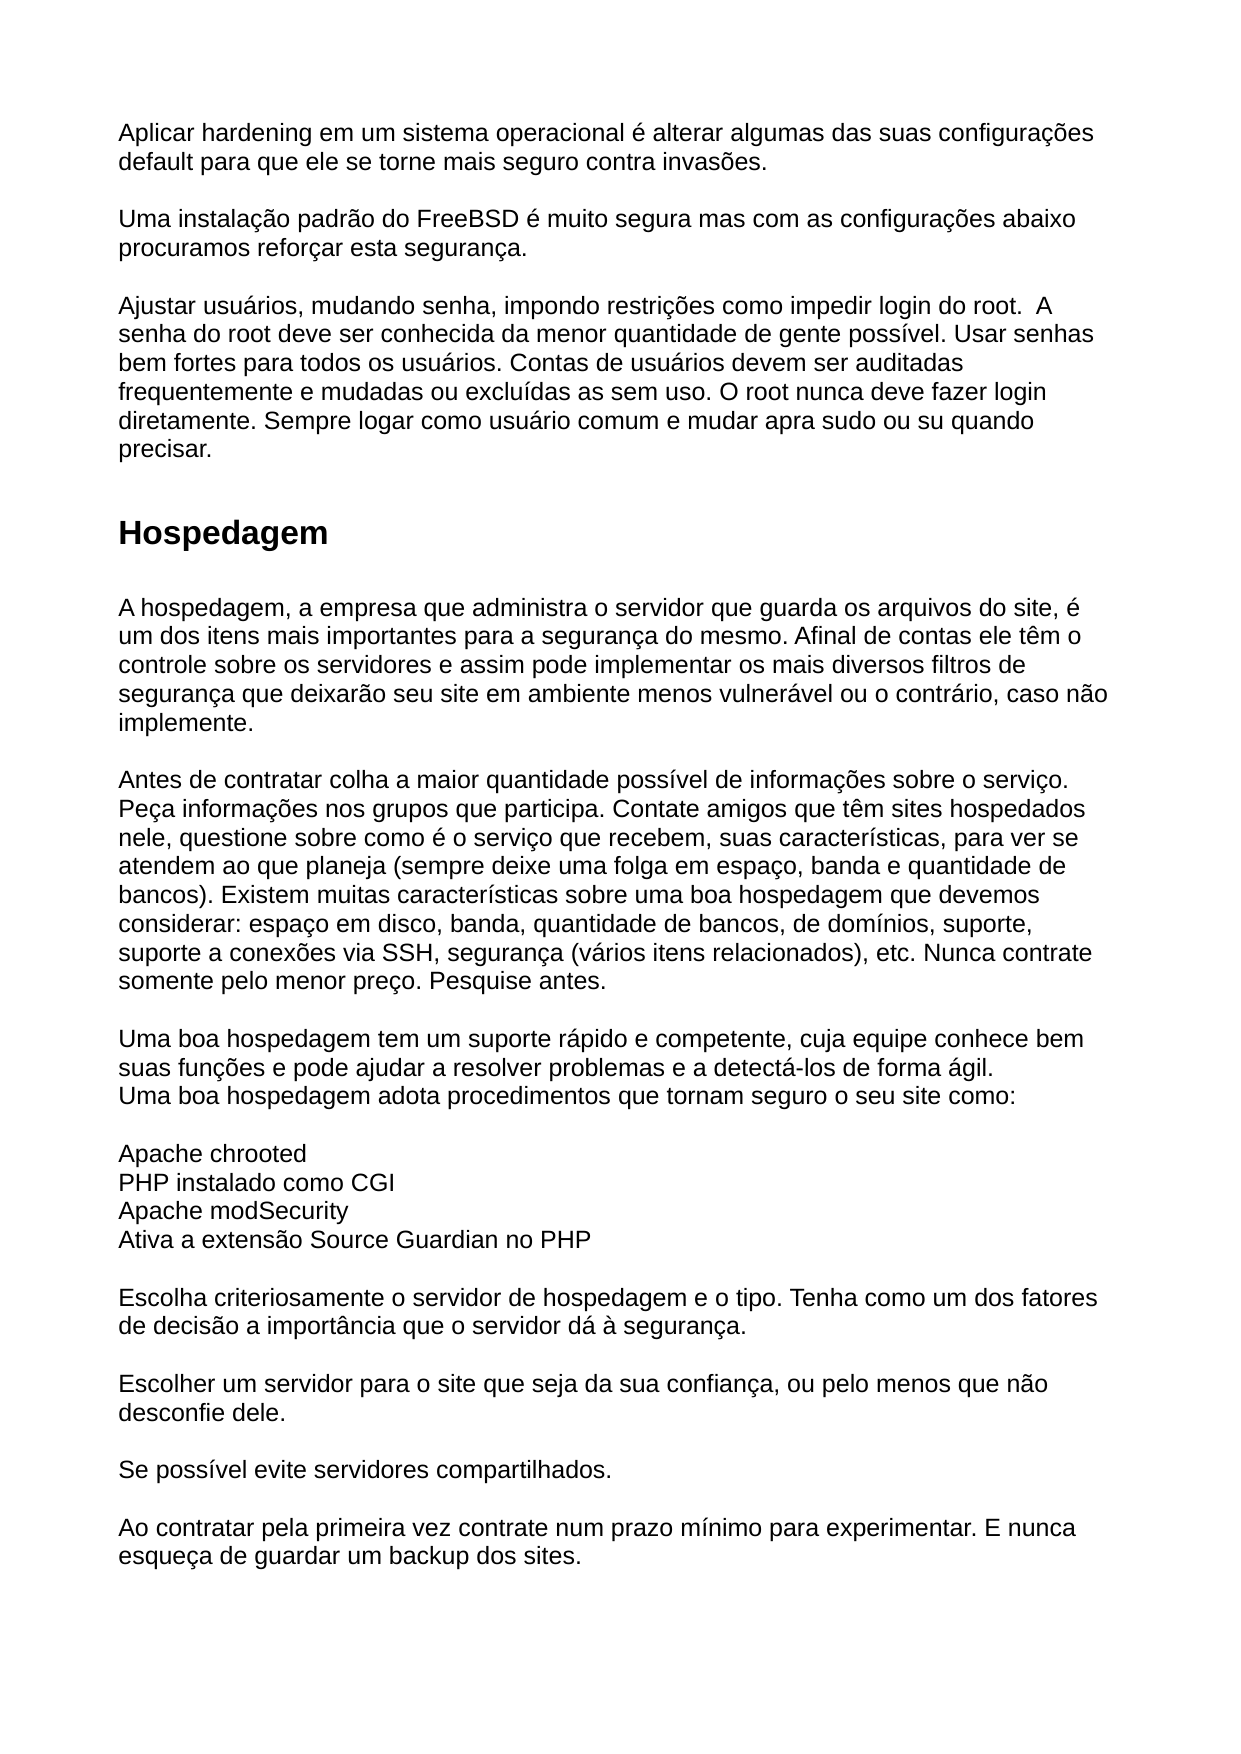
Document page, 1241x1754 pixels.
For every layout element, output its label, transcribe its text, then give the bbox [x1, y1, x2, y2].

text Apache modSecurity [118, 1196, 1122, 1225]
text Se possível evite servidores compartilhados. [118, 1455, 1122, 1484]
text Ajustar usuários, mudando senha, impondo restrições como impedir login do root. A senha do root deve ser conhecida da menor quantidade de gente possível. Usar senhas bem fortes para todos os usuários. Contas de usuários devem ser auditadas frequentemente e mudadas ou excluídas as sem uso. O root nunca deve fazer login diretamente. Sempre logar como usuário comum e mudar apra sudo ou su quando precisar. [118, 291, 1122, 463]
text Apache chrooted [118, 1139, 1122, 1168]
text A hospedagem, a empresa que administra o servidor que guarda os arquivos do site, é um dos itens mais importantes para a segurança do mesmo. Afinal de contas ele têm o controle sobre os servidores e assim pode implementar os mais diversos filtros de segurança que deixarão seu site em ambiente menos vulnerável ou o contrário, caso não implemente. [118, 593, 1122, 736]
text Aplicar hardening em um sistema operacional é alterar algumas das suas configurações default para que ele se torne mais seguro contra invasões. [118, 118, 1122, 176]
text Uma boa hospedagem adota procedimentos que tornam seguro o seu site como: [118, 1081, 1122, 1110]
text PHP instalado como CGI [118, 1168, 1122, 1196]
text Ao contratar pela primeira vez contrate num prazo mínimo para experimentar. E nunca esqueça de guardar um backup dos sites. [118, 1513, 1122, 1570]
text Ativa a extensão Source Guardian no PHP [118, 1225, 1122, 1254]
text Escolher um servidor para o site que seja da sua confiança, ou pelo menos que não desconfie dele. [118, 1369, 1122, 1426]
subtitle Hospedagem [118, 513, 1122, 551]
text Escolha criteriosamente o servidor de hospedagem e o tipo. Tenha como um dos fatores de decisão a importância que o servidor dá à segurança. [118, 1283, 1122, 1340]
text Uma boa hospedagem tem um suporte rápido e competente, cuja equipe conhece bem suas funções e pode ajudar a resolver problemas e a detectá-los de forma ágil. [118, 1024, 1122, 1081]
text Antes de contratar colha a maior quantidade possível de informações sobre o serviço. Peça informações nos grupos que participa. Contate amigos que têm sites hospedados nele, questione sobre como é o serviço que recebem, suas características, para ver se atendem ao que planeja (sempre deixe uma folga em espaço, banda e quantidade de bancos). Existem muitas características sobre uma boa hospedagem que devemos considerar: espaço em disco, banda, quantidade de bancos, de domínios, suporte, suporte a conexões via SSH, segurança (vários itens relacionados), etc. Nunca contrate somente pelo menor preço. Pesquise antes. [118, 765, 1122, 995]
text Uma instalação padrão do FreeBSD é muito segura mas com as configurações abaixo procuramos reforçar esta segurança. [118, 204, 1122, 262]
